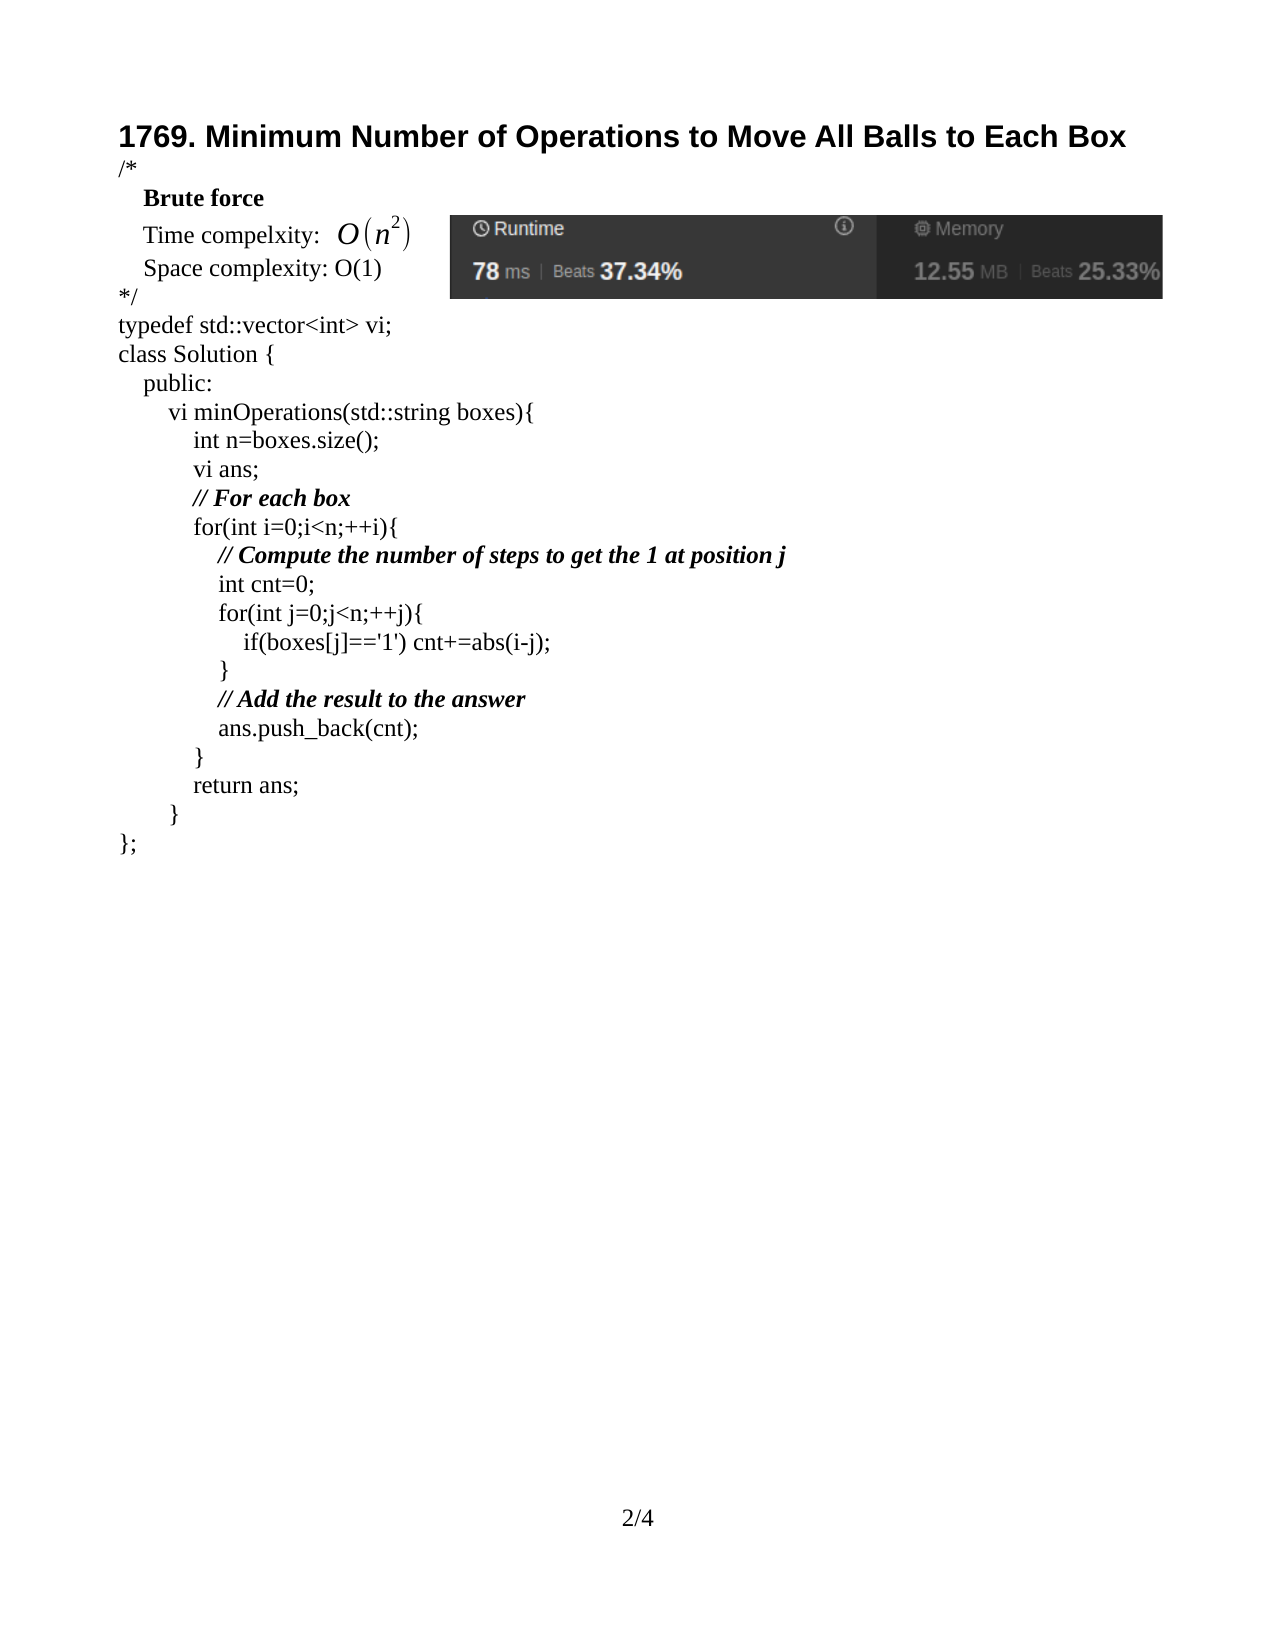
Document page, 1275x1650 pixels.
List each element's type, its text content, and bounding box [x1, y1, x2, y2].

picture [449, 215, 1163, 299]
text vi ans; [118, 454, 1157, 483]
text Brute force [118, 183, 1157, 212]
text typedef std::vector<int> vi; [118, 311, 1157, 339]
text return ans; [118, 771, 1157, 799]
text class Solution { [118, 339, 1157, 368]
text // Compute the number of steps to get the 1 at position j [118, 541, 1157, 569]
text } [118, 656, 1157, 684]
text Space complexity: O(1) [118, 253, 449, 282]
text */ [118, 282, 1157, 311]
text /* [118, 154, 1157, 183]
text ans.push_back(cnt); [118, 713, 1157, 742]
subtitle 1769. Minimum Number of Operations to Move All Balls to Each Box [118, 118, 1157, 154]
text for(int i=0;i<n;++i){ [118, 512, 1157, 541]
text int n=boxes.size(); [118, 426, 1157, 454]
text } [118, 742, 1157, 771]
text } [118, 799, 1157, 828]
text Time compelxity: [118, 212, 1157, 253]
text // For each box [118, 483, 1157, 512]
text public: [118, 368, 1157, 397]
text }; [118, 828, 1157, 857]
text vi minOperations(std::string boxes){ [118, 397, 1157, 426]
text // Add the result to the answer [118, 684, 1157, 713]
text int cnt=0; [118, 569, 1157, 598]
text for(int j=0;j<n;++j){ [118, 598, 1157, 627]
text if(boxes[j]=='1') cnt+=abs(i-j); [118, 627, 1157, 656]
